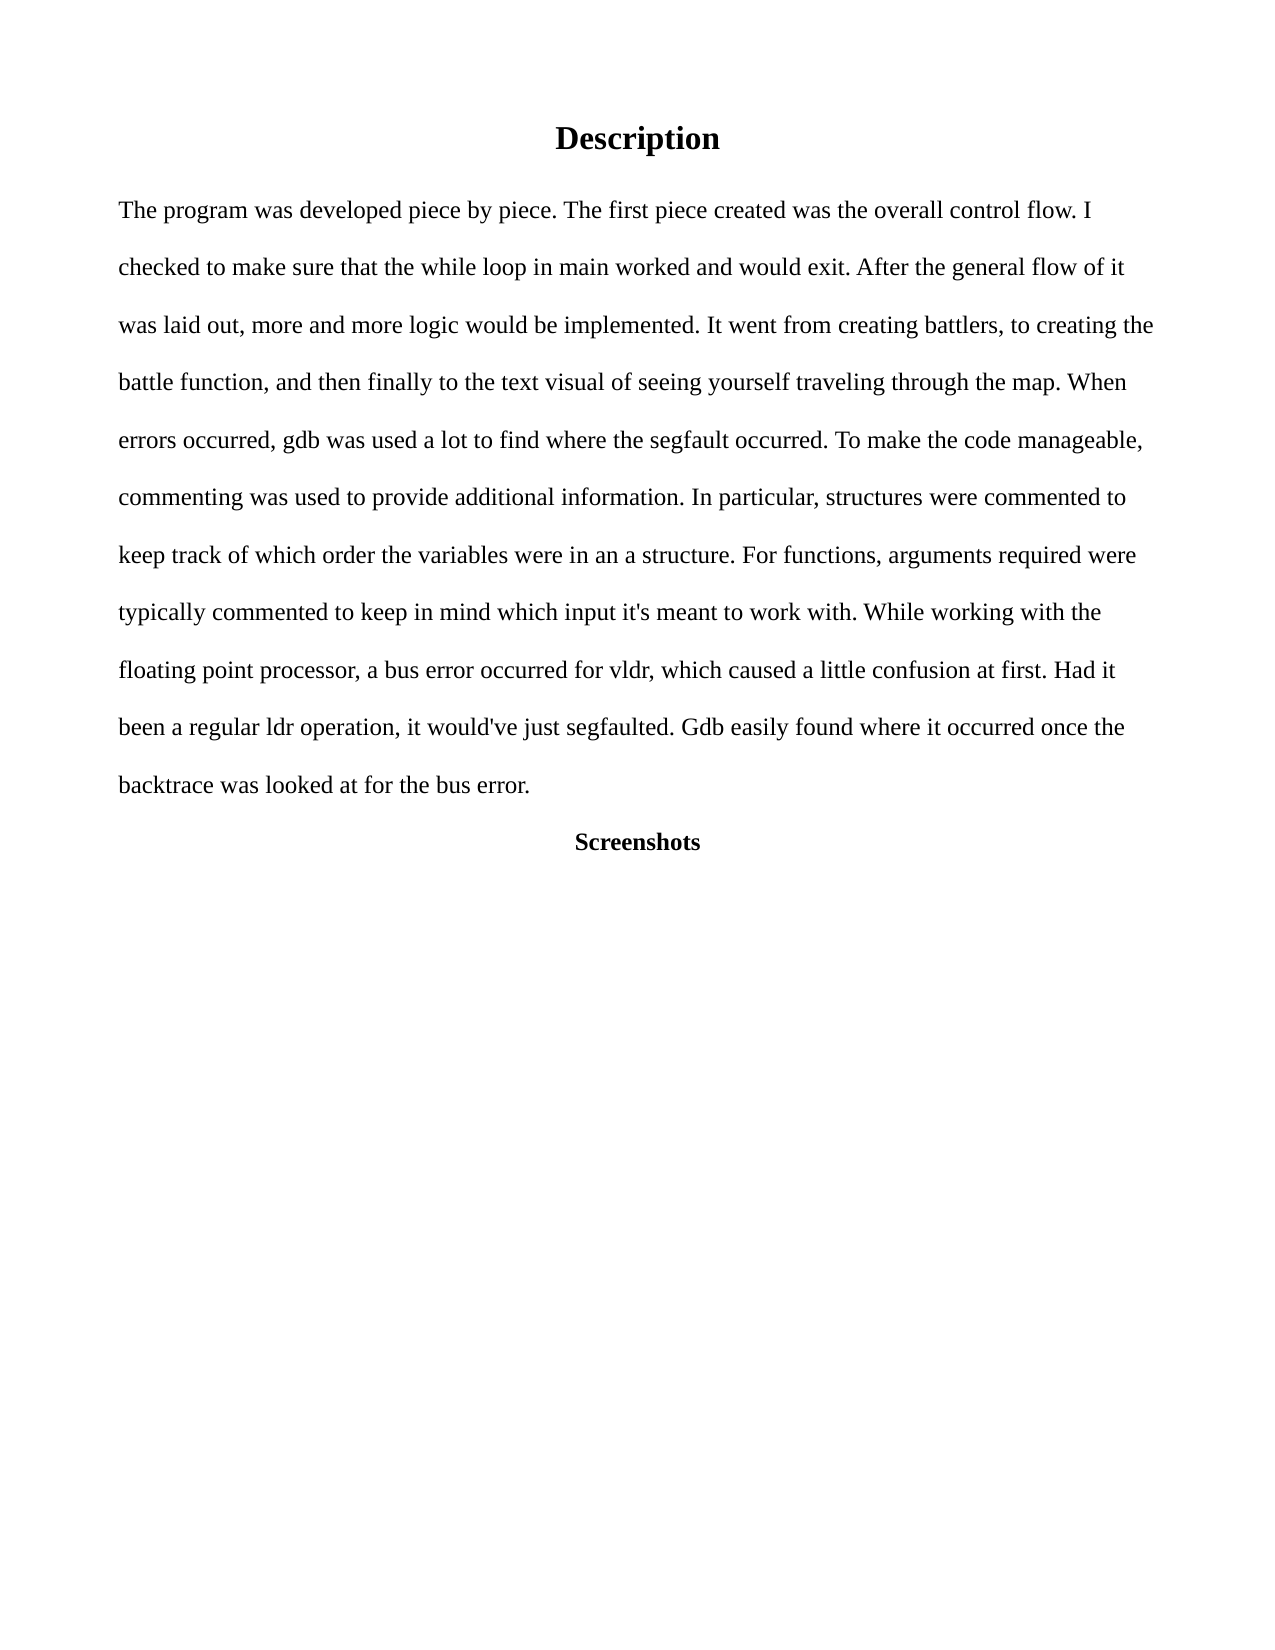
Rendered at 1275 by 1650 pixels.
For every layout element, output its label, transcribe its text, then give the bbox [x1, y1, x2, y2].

text Description [118, 118, 1157, 156]
text The program was developed piece by piece. The first piece created was the overall control flow. I checked to make sure that the while loop in main worked and would exit. After the general flow of it was laid out, more and more logic would be implemented. It went from creating battlers, to creating the battle function, and then finally to the text visual of seeing yourself traveling through the map. When errors occurred, gdb was used a lot to find where the segfault occurred. To make the code manageable, commenting was used to provide additional information. In particular, structures were commented to keep track of which order the variables were in an a structure. For functions, arguments required were typically commented to keep in mind which input it's meant to work with. While working with the floating point processor, a bus error occurred for vldr, which caused a little confusion at first. Had it been a regular ldr operation, it would've just segfaulted. Gdb easily found where it occurred once the backtrace was looked at for the bus error. [118, 195, 1157, 798]
text Screenshots [118, 827, 1157, 856]
